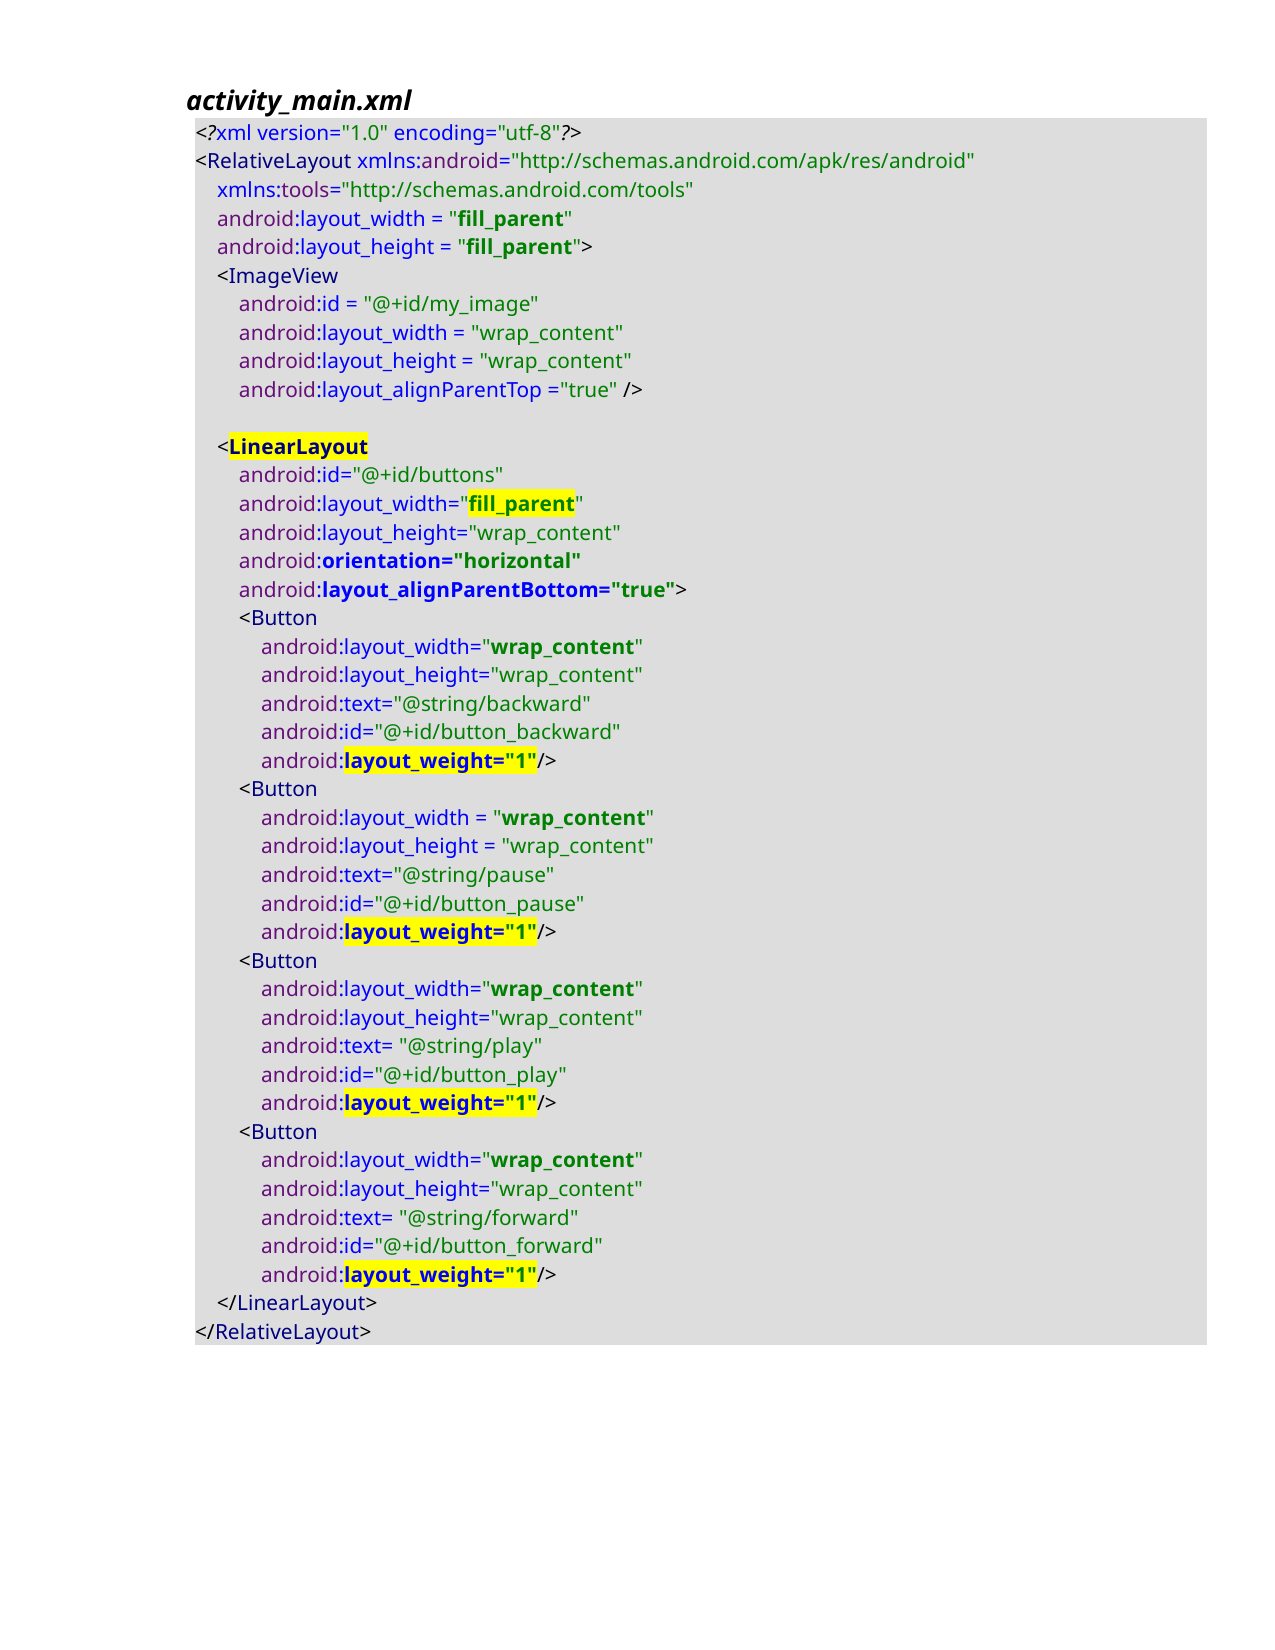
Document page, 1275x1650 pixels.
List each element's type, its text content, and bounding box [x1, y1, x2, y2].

text android:layout_weight="1"/> [195, 1088, 1207, 1117]
text android:layout_height = "fill_parent"> [195, 232, 1207, 261]
text android:layout_height="wrap_content" [195, 1174, 1207, 1202]
text android:layout_weight="1"/> [195, 1259, 1207, 1288]
text <LinearLayout [195, 432, 1207, 460]
text <?xml version="1.0" encoding="utf-8"?> [195, 118, 1207, 146]
text android:id="@+id/button_play" [195, 1060, 1207, 1088]
text </LinearLayout> [195, 1288, 1207, 1317]
text android:orientation="horizontal" [195, 546, 1207, 574]
text android:layout_weight="1"/> [195, 917, 1207, 946]
text android:text="@string/backward" [195, 689, 1207, 717]
text android:layout_height="wrap_content" [195, 1003, 1207, 1031]
text android:id="@+id/button_forward" [195, 1231, 1207, 1259]
text <Button [195, 946, 1207, 974]
text android:layout_alignParentTop ="true" /> [195, 375, 1207, 403]
text android:text= "@string/play" [195, 1031, 1207, 1060]
text </RelativeLayout> [195, 1317, 1207, 1345]
text android:layout_width="wrap_content" [195, 974, 1207, 1003]
text <Button [195, 774, 1207, 803]
text android:layout_width="fill_parent" [195, 489, 1207, 517]
text android:layout_height="wrap_content" [195, 517, 1207, 546]
text android:layout_width = "wrap_content" [195, 318, 1207, 346]
text android:text= "@string/forward" [195, 1202, 1207, 1231]
text xmlns:tools="http://schemas.android.com/tools" [195, 175, 1207, 203]
text <Button [195, 1117, 1207, 1145]
text android:layout_weight="1"/> [195, 746, 1207, 774]
text android:layout_height="wrap_content" [195, 660, 1207, 689]
text android:layout_width = "wrap_content" [195, 803, 1207, 831]
text android:layout_width="wrap_content" [195, 632, 1207, 660]
text android:id="@+id/buttons" [195, 460, 1207, 489]
text android:layout_height = "wrap_content" [195, 831, 1207, 860]
text <Button [195, 603, 1207, 632]
text android:layout_width = "fill_parent" [195, 203, 1207, 232]
text <ImageView [195, 261, 1207, 289]
text <RelativeLayout xmlns:android="http://schemas.android.com/apk/res/android" [195, 146, 1207, 175]
text android:layout_width="wrap_content" [195, 1145, 1207, 1174]
title activity_main.xml [186, 81, 1207, 118]
text android:layout_alignParentBottom="true"> [195, 574, 1207, 603]
text android:id="@+id/button_pause" [195, 888, 1207, 917]
text android:text="@string/pause" [195, 860, 1207, 888]
text android:layout_height = "wrap_content" [195, 346, 1207, 375]
text android:id="@+id/button_backward" [195, 717, 1207, 746]
text android:id = "@+id/my_image" [195, 289, 1207, 318]
